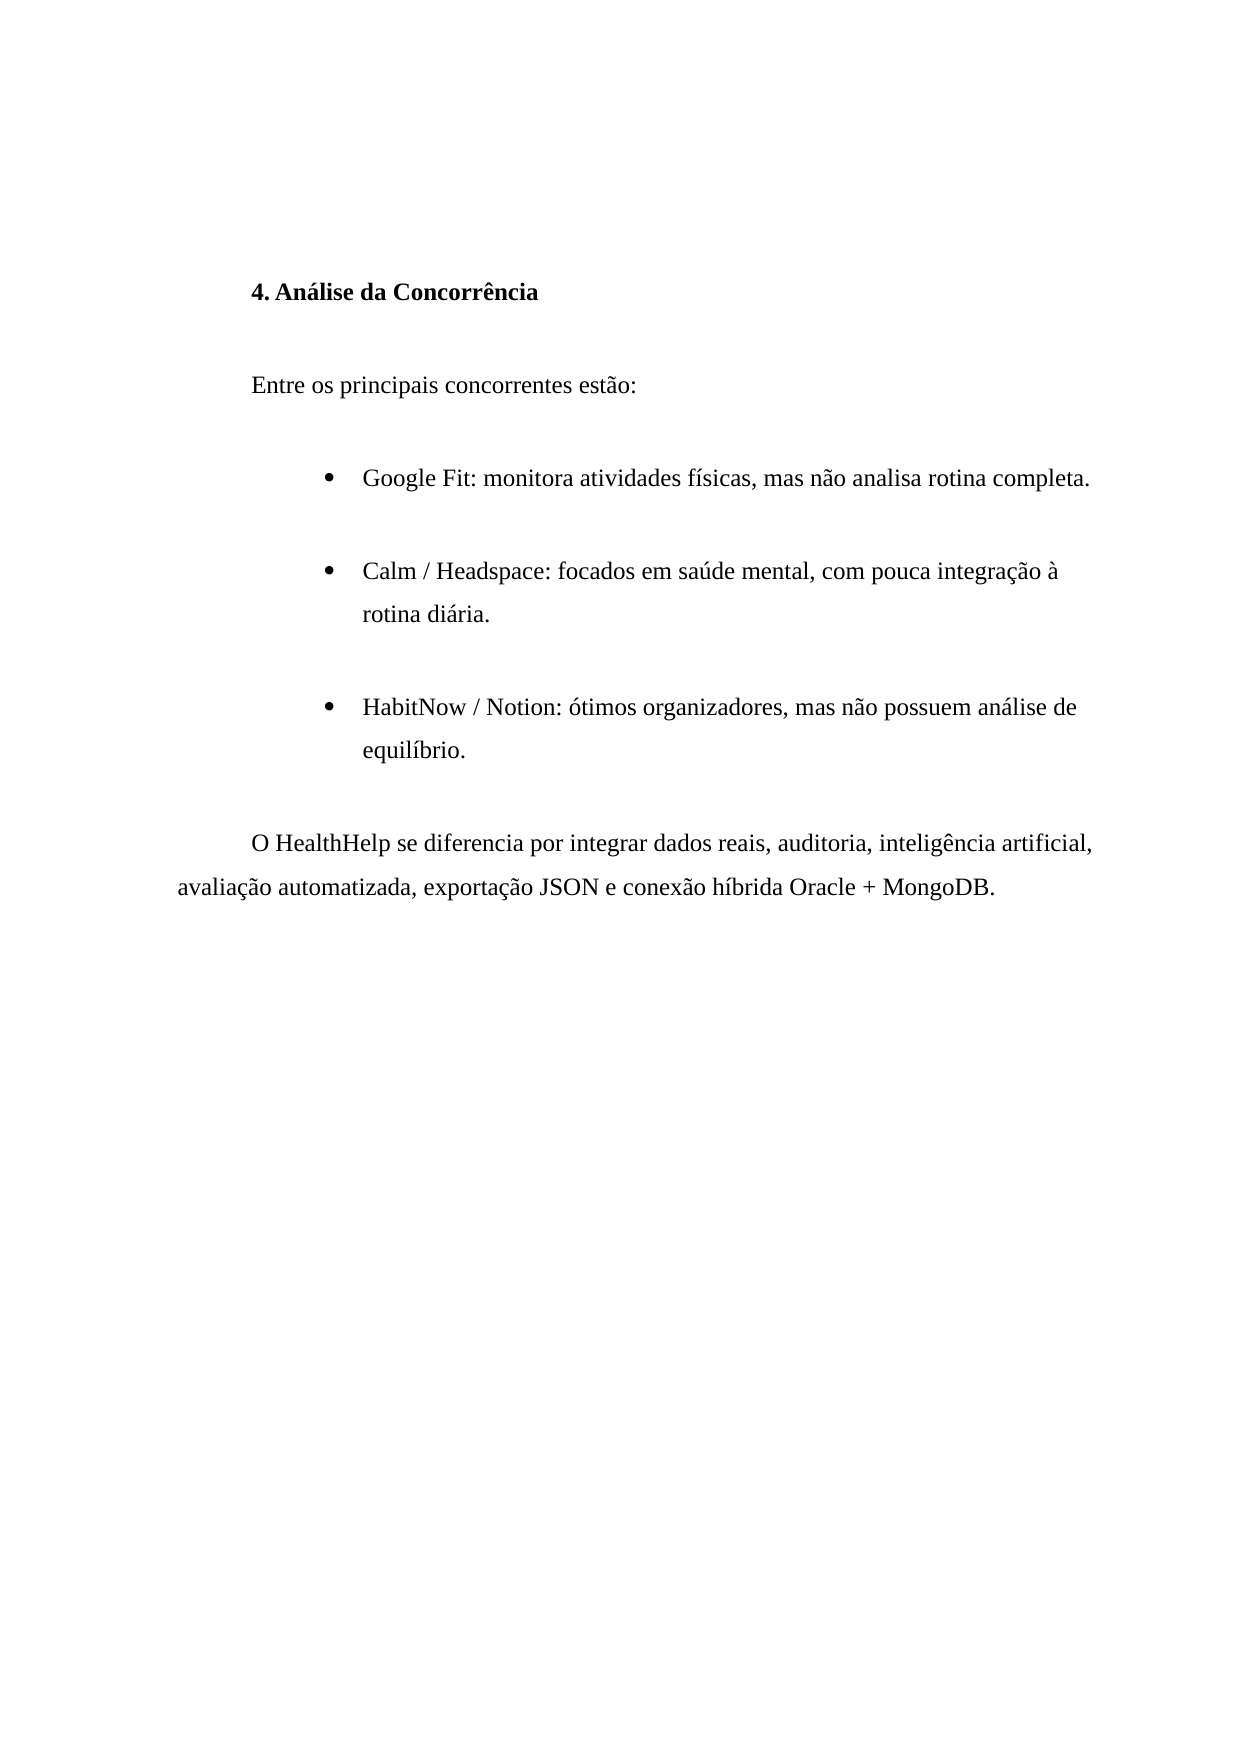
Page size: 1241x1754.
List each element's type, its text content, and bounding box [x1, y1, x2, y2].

text 4. Análise da Concorrência [177, 277, 1122, 305]
list Calm / Headspace: focados em saúde mental, com pouca integração à rotina diária. [325, 556, 1122, 628]
list Google Fit: monitora atividades físicas, mas não analisa rotina completa. [325, 463, 1122, 492]
list HabitNow / Notion: ótimos organizadores, mas não possuem análise de equilíbrio. [325, 692, 1122, 764]
text O HealthHelp se diferencia por integrar dados reais, auditoria, inteligência artificial, avaliação automatizada, exportação JSON e conexão híbrida Oracle + MongoDB. [177, 828, 1122, 900]
text Entre os principais concorrentes estão: [177, 370, 1122, 398]
